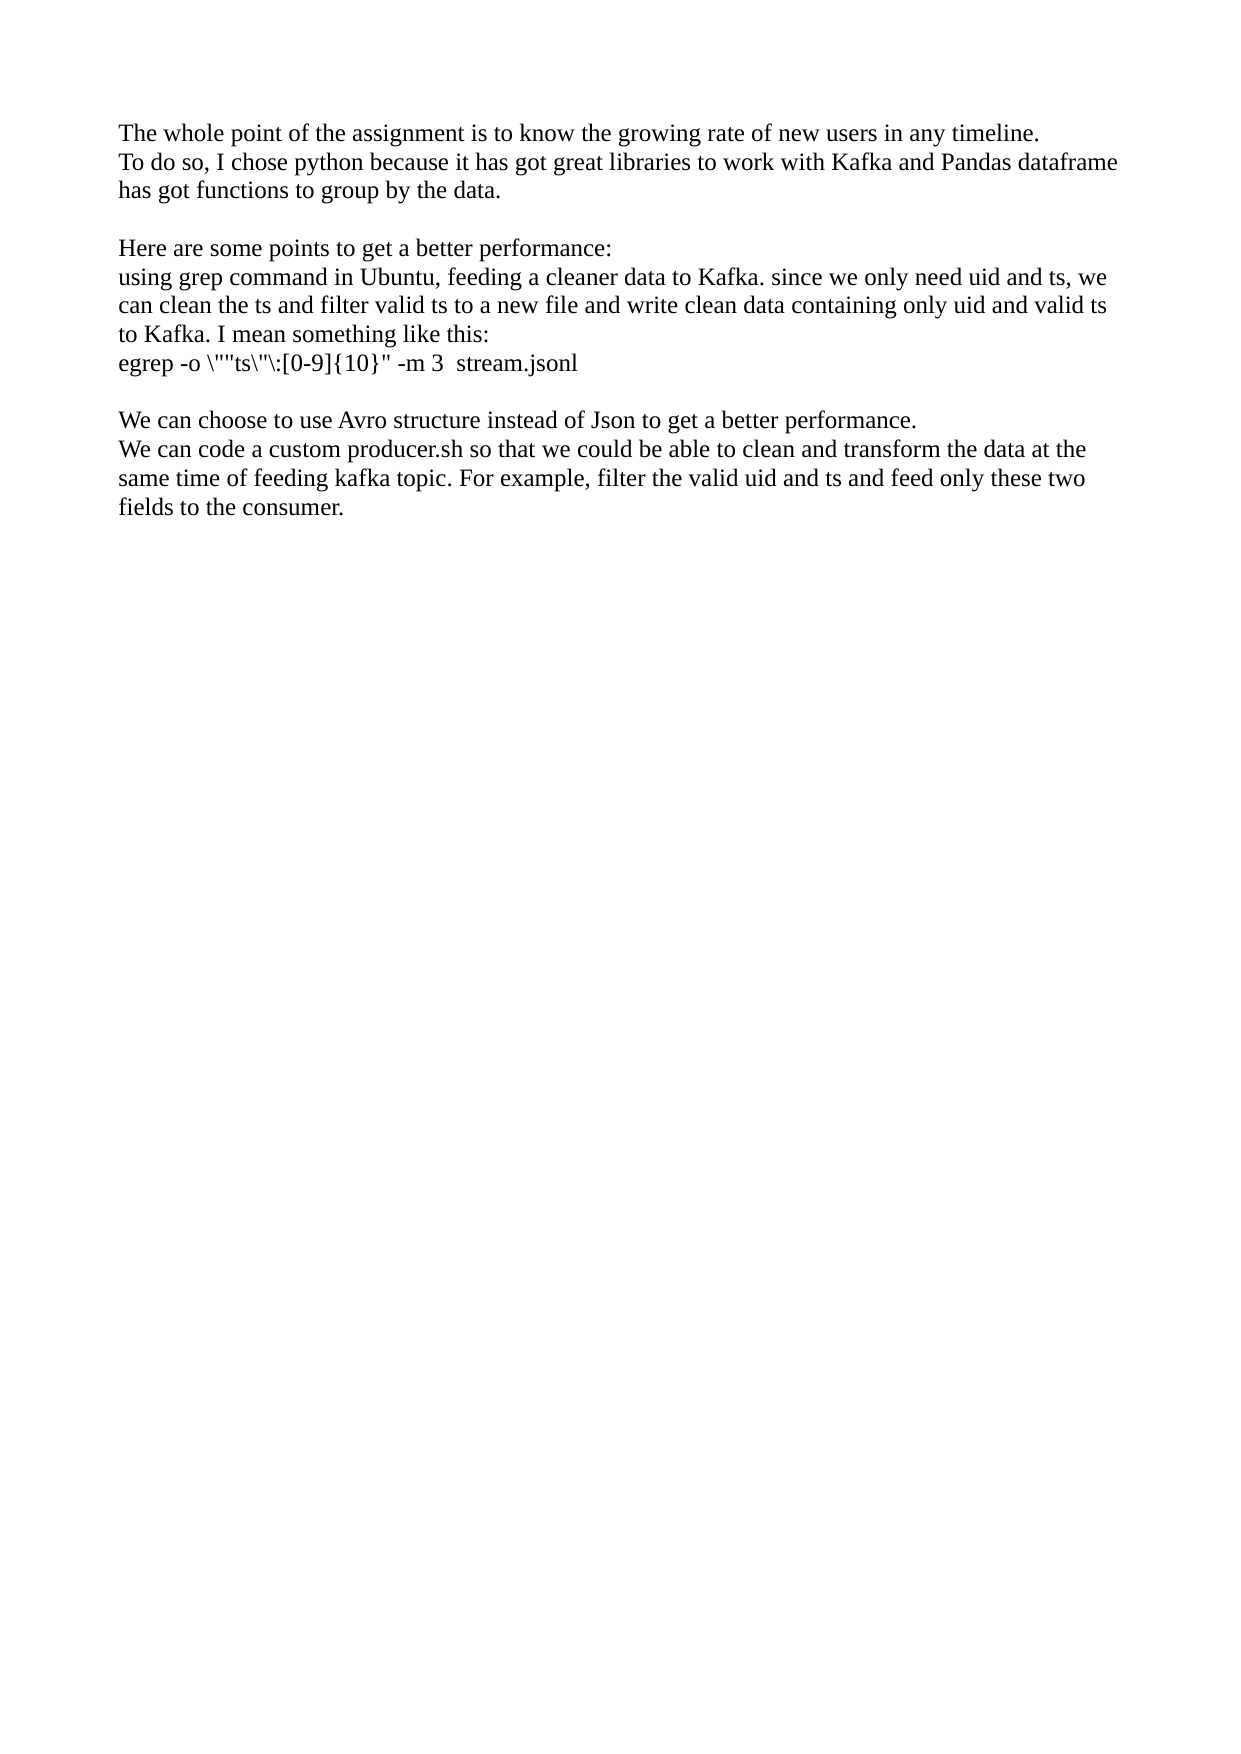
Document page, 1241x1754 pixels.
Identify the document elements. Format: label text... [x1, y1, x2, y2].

text using grep command in Ubuntu, feeding a cleaner data to Kafka. since we only need uid and ts, we can clean the ts and filter valid ts to a new file and write clean data containing only uid and valid ts to Kafka. I mean something like this: [118, 262, 1122, 348]
text We can choose to use Avro structure instead of Json to get a better performance. [118, 406, 1122, 434]
text egrep -o \""ts\"\:[0-9]{10}" -m 3 stream.jsonl [118, 348, 1122, 377]
text We can code a custom producer.sh so that we could be able to clean and transform the data at the same time of feeding kafka topic. For example, filter the valid uid and ts and feed only these two fields to the consumer. [118, 434, 1122, 521]
text The whole point of the assignment is to know the growing rate of new users in any timeline. [118, 118, 1122, 147]
text Here are some points to get a better performance: [118, 233, 1122, 262]
text To do so, I chose python because it has got great libraries to work with Kafka and Pandas dataframe has got functions to group by the data. [118, 147, 1122, 204]
